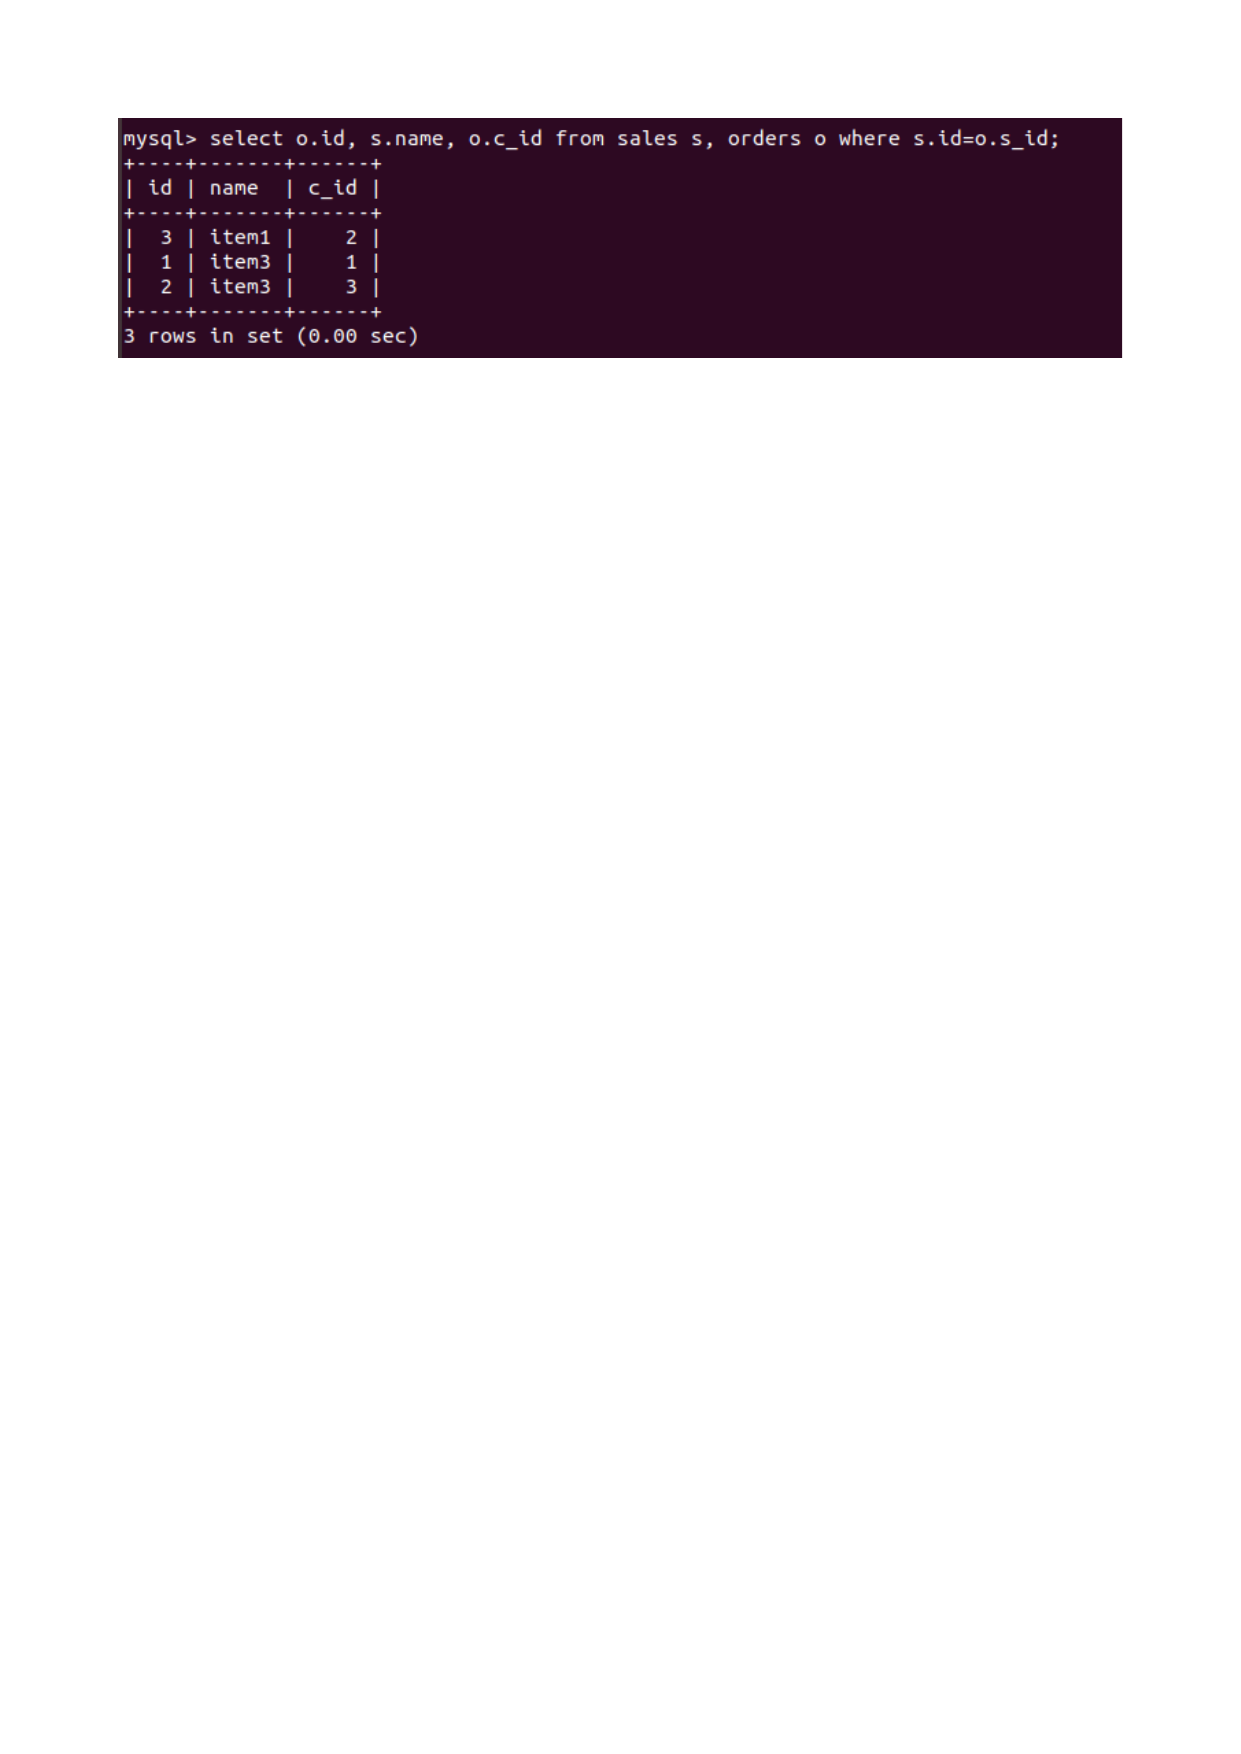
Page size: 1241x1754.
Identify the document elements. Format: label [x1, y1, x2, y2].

picture [118, 118, 1123, 358]
